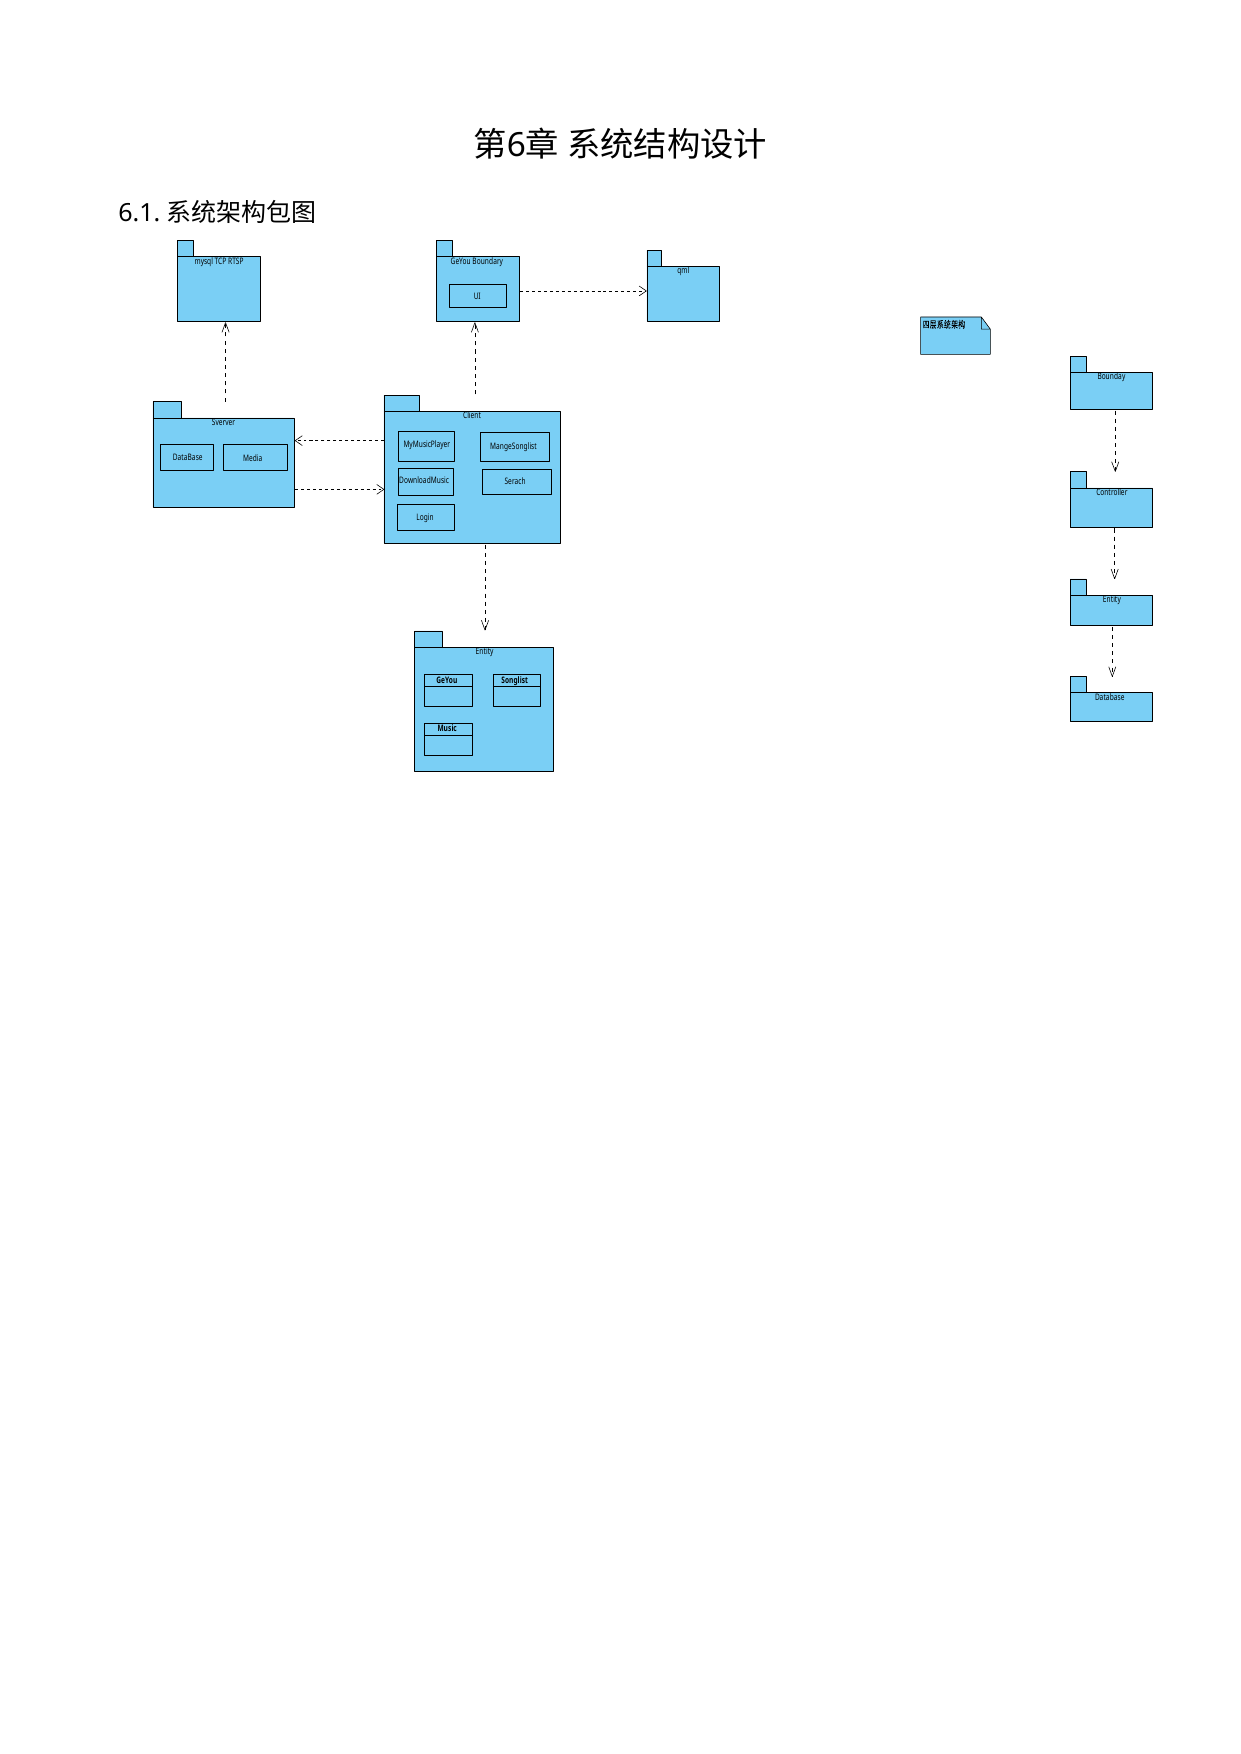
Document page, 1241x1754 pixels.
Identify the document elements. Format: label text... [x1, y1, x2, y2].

subtitle 系统架构包图 [118, 192, 1122, 229]
subtitle 系统结构设计 [118, 118, 1122, 167]
